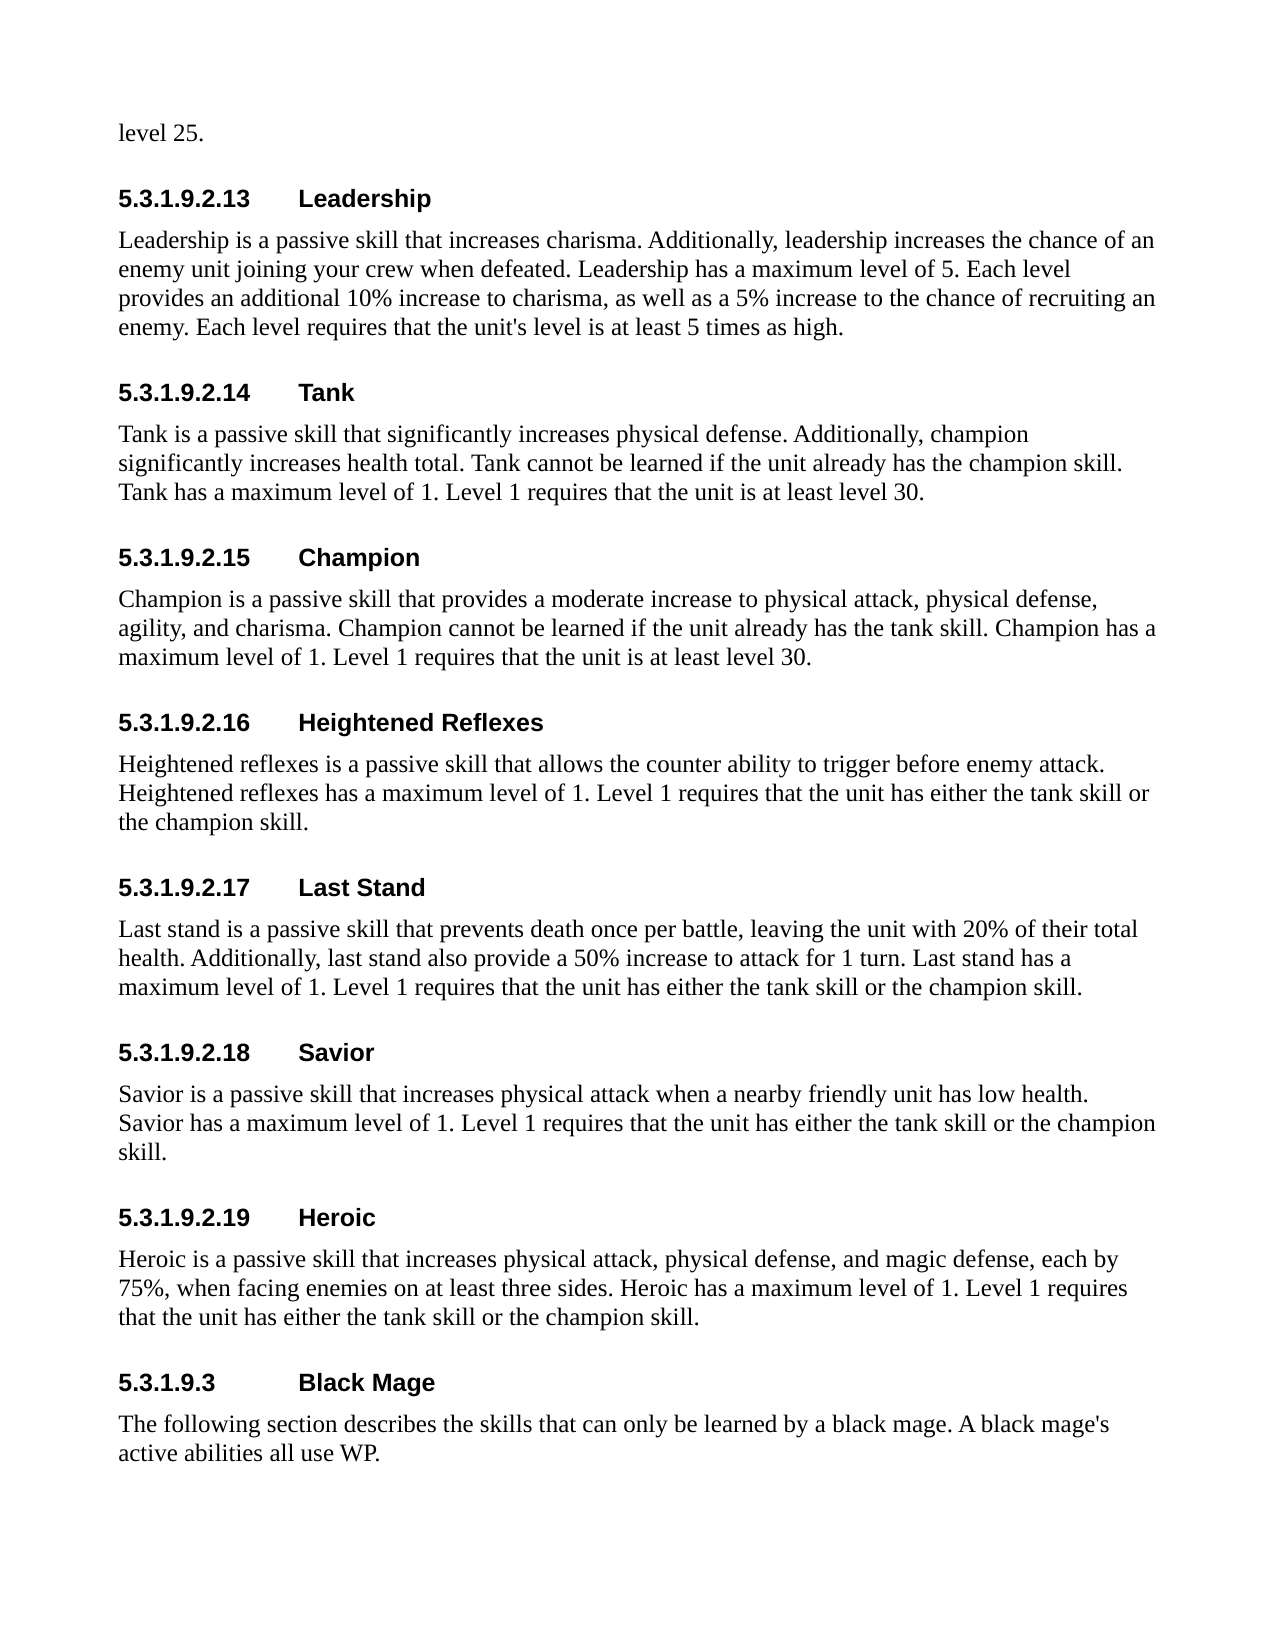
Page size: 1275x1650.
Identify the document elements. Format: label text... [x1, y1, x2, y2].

subtitle Leadership [118, 184, 1157, 213]
subtitle Heightened Reflexes [118, 708, 1157, 737]
subtitle Black Mage [118, 1368, 1157, 1397]
text Heroic is a passive skill that increases physical attack, physical defense, and magic defense, each by 75%, when facing enemies on at least three sides. Heroic has a maximum level of 1. Level 1 requires that the unit has either the tank skill or the champion skill. [118, 1244, 1157, 1331]
subtitle Last Stand [118, 873, 1157, 902]
text The following section describes the skills that can only be learned by a black mage. A black mage's active abilities all use WP. [118, 1409, 1157, 1467]
text Champion is a passive skill that provides a moderate increase to physical attack, physical defense, agility, and charisma. Champion cannot be learned if the unit already has the tank skill. Champion has a maximum level of 1. Level 1 requires that the unit is at least level 30. [118, 584, 1157, 671]
text Last stand is a passive skill that prevents death once per battle, leaving the unit with 20% of their total health. Additionally, last stand also provide a 50% increase to attack for 1 turn. Last stand has a maximum level of 1. Level 1 requires that the unit has either the tank skill or the champion skill. [118, 914, 1157, 1001]
text Tank is a passive skill that significantly increases physical defense. Additionally, champion significantly increases health total. Tank cannot be learned if the unit already has the champion skill. Tank has a maximum level of 1. Level 1 requires that the unit is at least level 30. [118, 419, 1157, 506]
subtitle Champion [118, 543, 1157, 572]
subtitle Tank [118, 378, 1157, 407]
text Leadership is a passive skill that increases charisma. Additionally, leadership increases the chance of an enemy unit joining your crew when defeated. Leadership has a maximum level of 5. Each level provides an additional 10% increase to charisma, as well as a 5% increase to the chance of recruiting an enemy. Each level requires that the unit's level is at least 5 times as high. [118, 226, 1157, 341]
subtitle Savior [118, 1038, 1157, 1067]
text level 25. [118, 118, 1157, 147]
text Heightened reflexes is a passive skill that allows the counter ability to trigger before enemy attack. Heightened reflexes has a maximum level of 1. Level 1 requires that the unit has either the tank skill or the champion skill. [118, 749, 1157, 836]
subtitle Heroic [118, 1203, 1157, 1232]
text Savior is a passive skill that increases physical attack when a nearby friendly unit has low health. Savior has a maximum level of 1. Level 1 requires that the unit has either the tank skill or the champion skill. [118, 1079, 1157, 1166]
